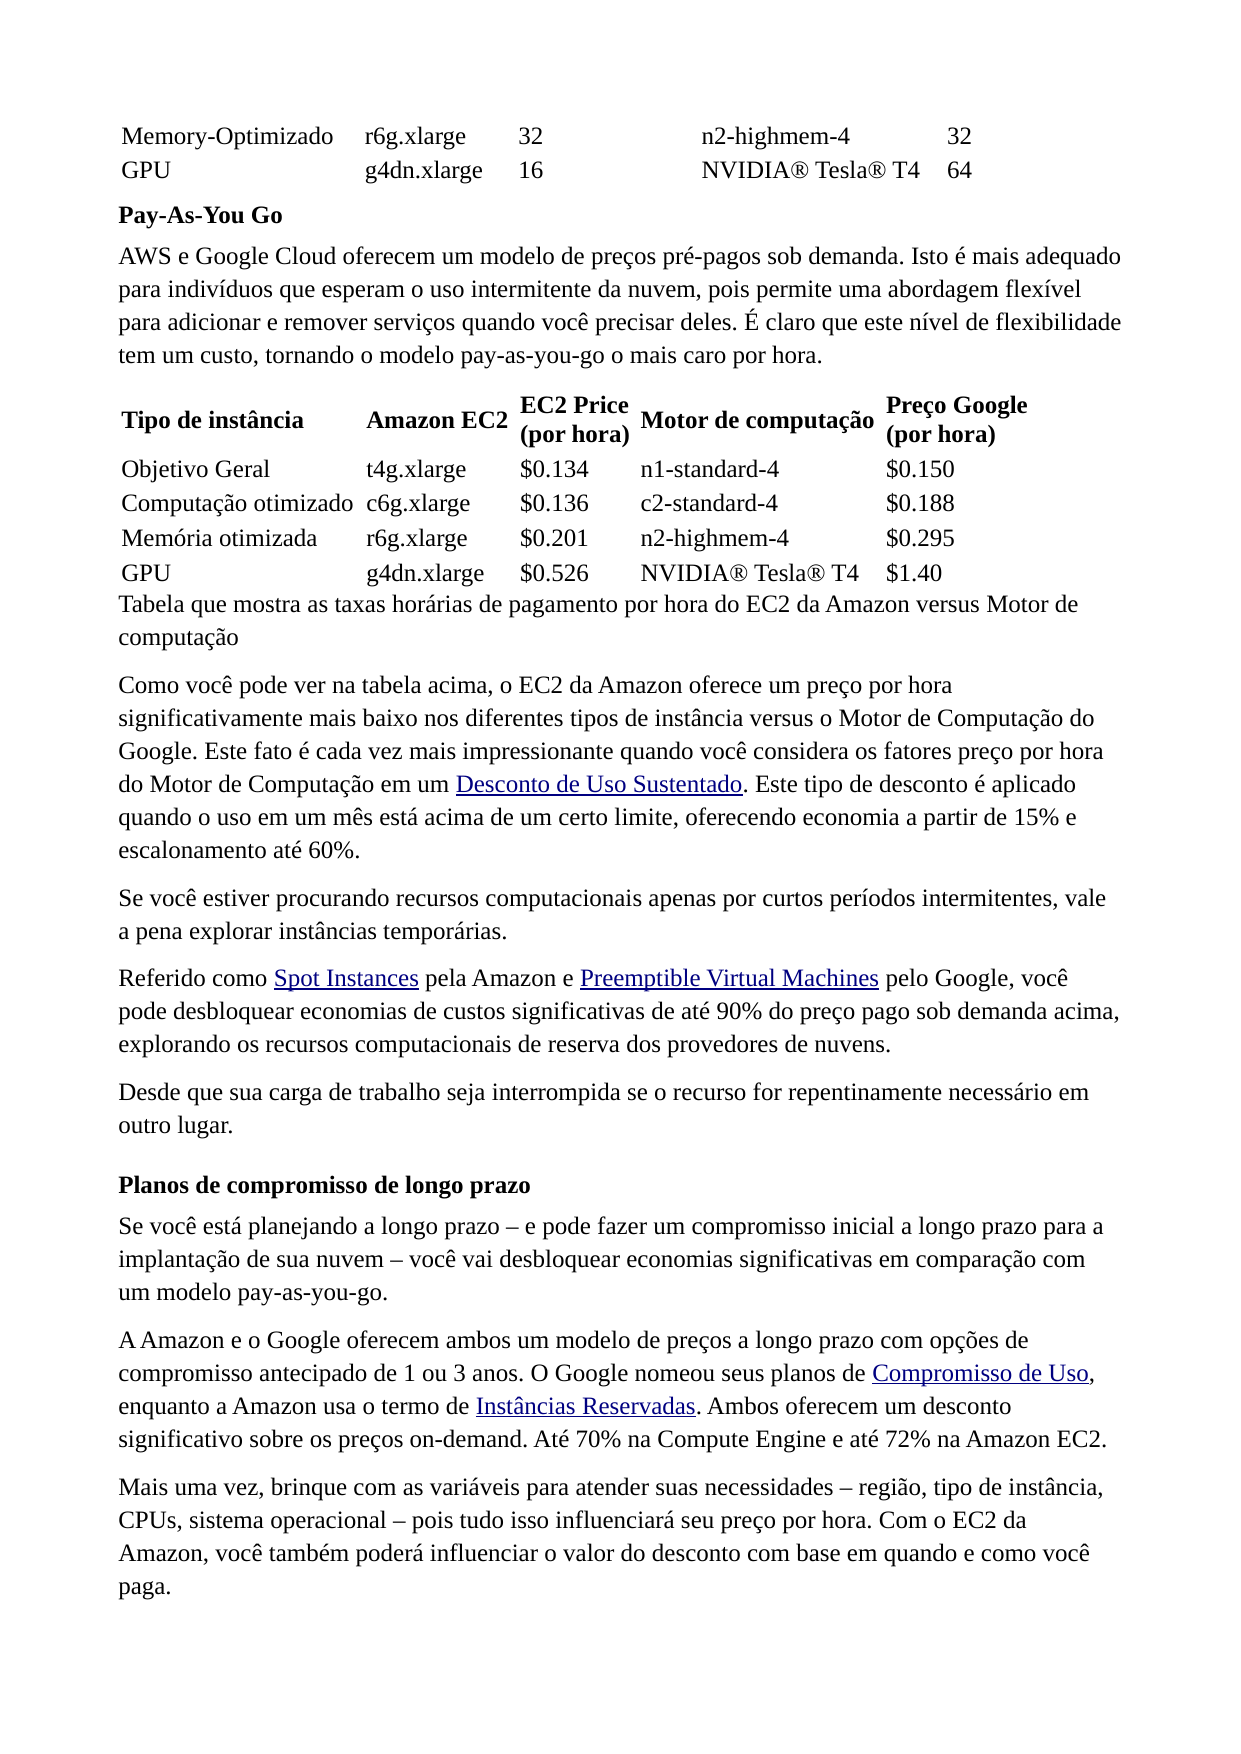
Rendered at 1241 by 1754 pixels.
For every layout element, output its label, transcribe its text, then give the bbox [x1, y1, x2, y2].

subtitle Planos de compromisso de longo prazo [118, 1170, 1122, 1199]
table_cell $0.188 [883, 486, 1040, 520]
table_cell 32 [515, 118, 698, 153]
table_cell n2-highmem-4 [638, 520, 883, 555]
table_cell $0.201 [517, 520, 637, 555]
table_cell n2-highmem-4 [699, 118, 944, 153]
table_header Preço Google (por hora) [883, 388, 1040, 451]
table_header Motor de computação [638, 388, 883, 451]
table_cell g4dn.xlarge [363, 555, 517, 589]
table_cell c6g.xlarge [363, 486, 517, 520]
table_cell Computação otimizado [118, 486, 363, 520]
table_cell 16 [515, 153, 698, 187]
table_cell r6g.xlarge [362, 118, 515, 153]
table_cell t4g.xlarge [363, 451, 517, 486]
table_cell GPU [118, 555, 363, 589]
table_cell NVIDIA® Tesla® T4 [699, 153, 944, 187]
text Tabela que mostra as taxas horárias de pagamento por hora do EC2 da Amazon versus Motor de computação [118, 589, 1122, 651]
table_header EC2 Price (por hora) [517, 388, 637, 451]
table_cell 32 [944, 118, 1100, 153]
text A Amazon e o Google oferecem ambos um modelo de preços a longo prazo com opções de compromisso antecipado de 1 ou 3 anos. O Google nomeou seus planos de Compromisso de Uso, enquanto a Amazon usa o termo de Instâncias Reservadas. Ambos oferecem um desconto significativo sobre os preços on-demand. Até 70% na Compute Engine e até 72% na Amazon EC2. [118, 1325, 1122, 1453]
text AWS e Google Cloud oferecem um modelo de preços pré-pagos sob demanda. Isto é mais adequado para indivíduos que esperam o uso intermitente da nuvem, pois permite uma abordagem flexível para adicionar e remover serviços quando você precisar deles. É claro que este nível de flexibilidade tem um custo, tornando o modelo pay-as-you-go o mais caro por hora. [118, 241, 1122, 369]
text Como você pode ver na tabela acima, o EC2 da Amazon oferece um preço por hora significativamente mais baixo nos diferentes tipos de instância versus o Motor de Computação do Google. Este fato é cada vez mais impressionante quando você considera os fatores preço por hora do Motor de Computação em um Desconto de Uso Sustentado. Este tipo de desconto é aplicado quando o uso em um mês está acima de um certo limite, oferecendo economia a partir de 15% e escalonamento até 60%. [118, 670, 1122, 864]
table_cell $0.134 [517, 451, 637, 486]
text Referido como Spot Instances pela Amazon e Preemptible Virtual Machines pelo Google, você pode desbloquear economias de custos significativas de até 90% do preço pago sob demanda acima, explorando os recursos computacionais de reserva dos provedores de nuvens. [118, 963, 1122, 1058]
table_header Tipo de instância [118, 388, 363, 451]
table_cell GPU [118, 153, 362, 187]
table_cell $0.136 [517, 486, 637, 520]
table_cell $1.40 [883, 555, 1040, 589]
text Mais uma vez, brinque com as variáveis para atender suas necessidades – região, tipo de instância, CPUs, sistema operacional – pois tudo isso influenciará seu preço por hora. Com o EC2 da Amazon, você também poderá influenciar o valor do desconto com base em quando e como você paga. [118, 1472, 1122, 1599]
table_cell $0.526 [517, 555, 637, 589]
table_cell r6g.xlarge [363, 520, 517, 555]
text Desde que sua carga de trabalho seja interrompida se o recurso for repentinamente necessário em outro lugar. [118, 1077, 1122, 1139]
table_cell $0.150 [883, 451, 1040, 486]
table_cell Memória otimizada [118, 520, 363, 555]
text Se você está planejando a longo prazo – e pode fazer um compromisso inicial a longo prazo para a implantação de sua nuvem – você vai desbloquear economias significativas em comparação com um modelo pay-as-you-go. [118, 1211, 1122, 1306]
table_cell Memory-Optimizado [118, 118, 362, 153]
table_cell Objetivo Geral [118, 451, 363, 486]
table_cell 64 [944, 153, 1100, 187]
table_cell n1-standard-4 [638, 451, 883, 486]
text Se você estiver procurando recursos computacionais apenas por curtos períodos intermitentes, vale a pena explorar instâncias temporárias. [118, 883, 1122, 944]
table_header Amazon EC2 [363, 388, 517, 451]
subtitle Pay-As-You Go [118, 200, 1122, 228]
table_cell $0.295 [883, 520, 1040, 555]
table_cell NVIDIA® Tesla® T4 [638, 555, 883, 589]
table_cell g4dn.xlarge [362, 153, 515, 187]
table_cell c2-standard-4 [638, 486, 883, 520]
